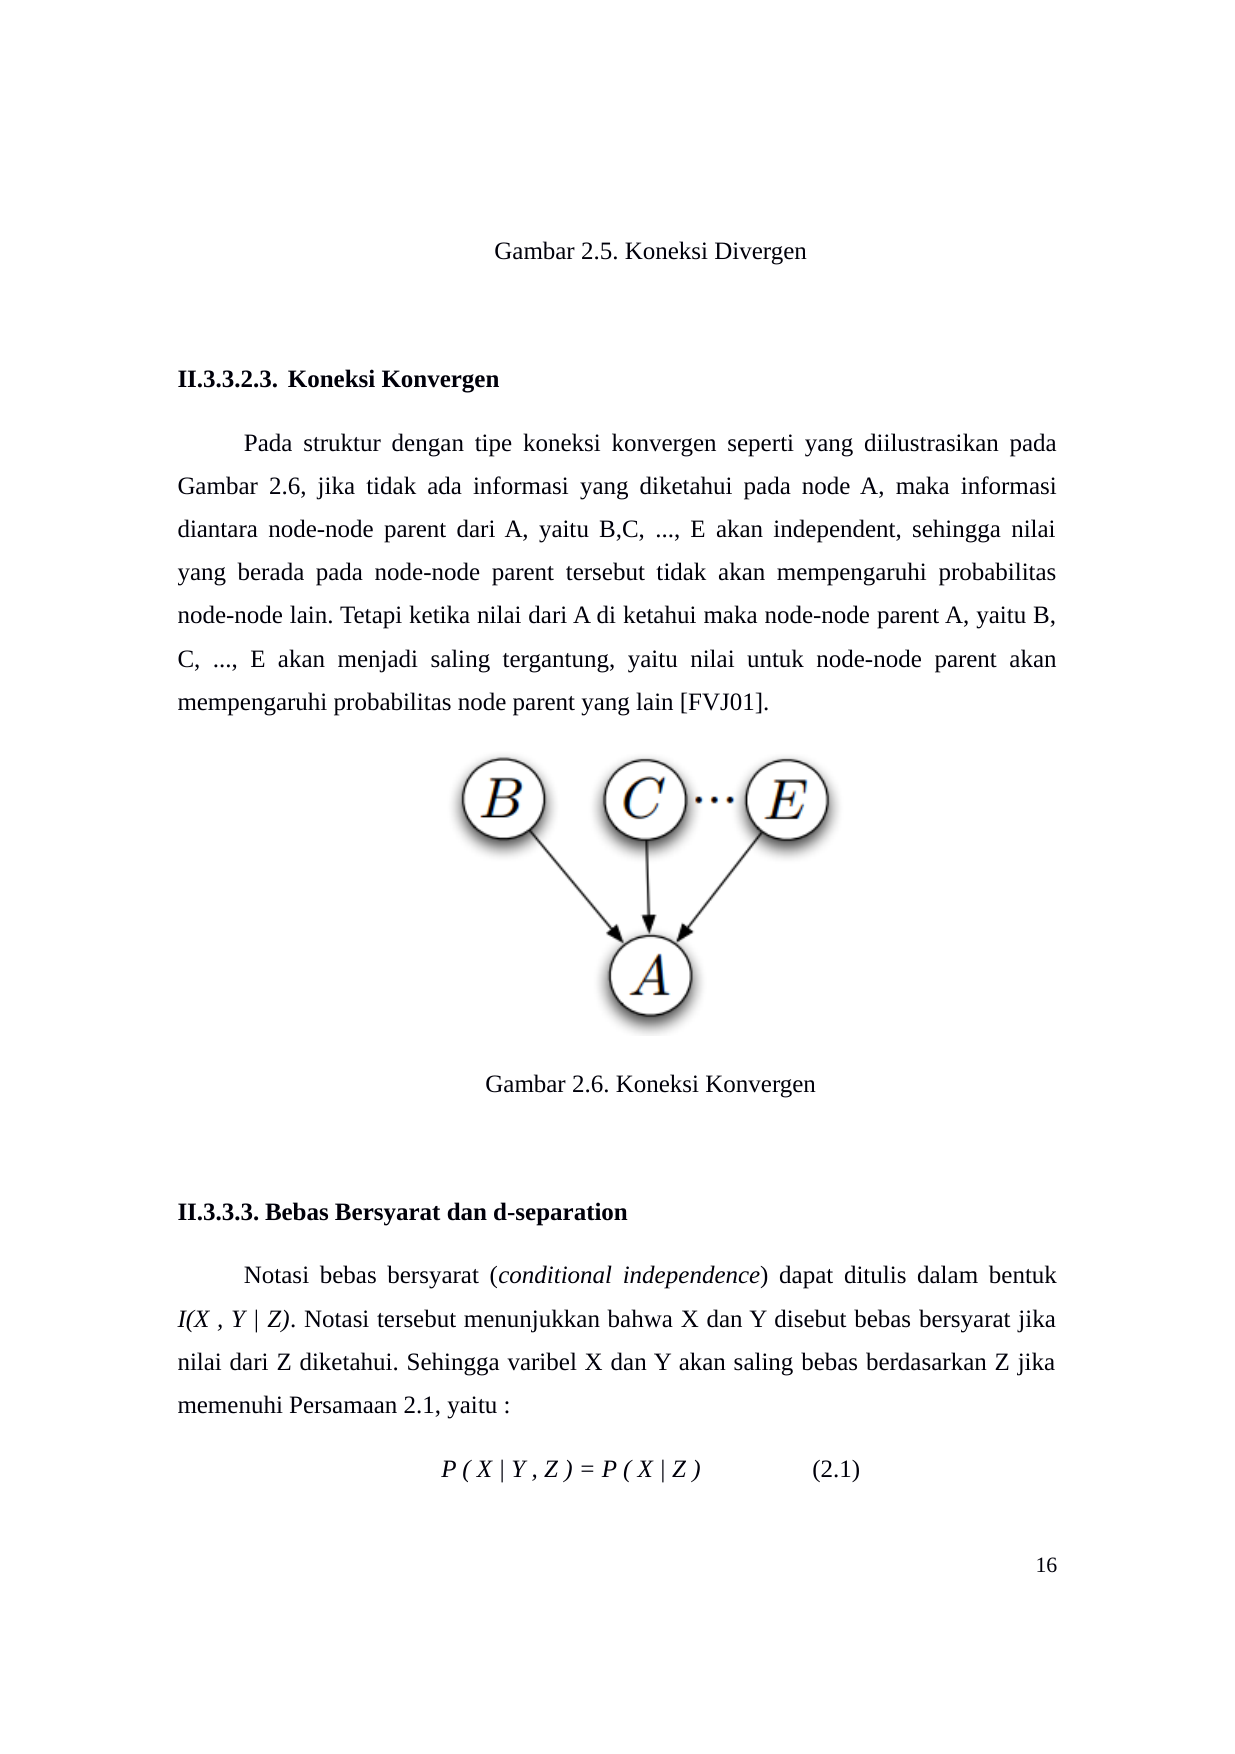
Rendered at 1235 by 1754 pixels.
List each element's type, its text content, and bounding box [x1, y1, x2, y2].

text Gambar 2.5. Koneksi Divergen [177, 236, 1057, 265]
text Notasi bebas bersyarat (conditional independence) dapat ditulis dalam bentuk I(X , Y | Z). Notasi tersebut menunjukkan bahwa X dan Y disebut bebas bersyarat jika nilai dari Z diketahui. Sehingga varibel X dan Y akan saling bebas berdasarkan Z jika memenuhi Persamaan 2.1, yaitu : [177, 1261, 1057, 1419]
picture [445, 750, 848, 1036]
subtitle Bebas Bersyarat dan d-separation [177, 1197, 1057, 1225]
text P ( X | Y , Z ) = P ( X | Z ) (2.1) [177, 1454, 1057, 1483]
text Gambar 2.6. Koneksi Konvergen [177, 1069, 1057, 1097]
text Pada struktur dengan tipe koneksi konvergen seperti yang diilustrasikan pada Gambar 2.6, jika tidak ada informasi yang diketahui pada node A, maka informasi diantara node-node parent dari A, yaitu B,C, ..., E akan independent, sehingga nilai yang berada pada node-node parent tersebut tidak akan mempengaruhi probabilitas node-node lain. Tetapi ketika nilai dari A di ketahui maka node-node parent A, yaitu B, C, ..., E akan menjadi saling tergantung, yaitu nilai untuk node-node parent akan mempengaruhi probabilitas node parent yang lain [FVJ01]. [177, 428, 1057, 716]
subtitle Koneksi Konvergen [177, 364, 1057, 393]
